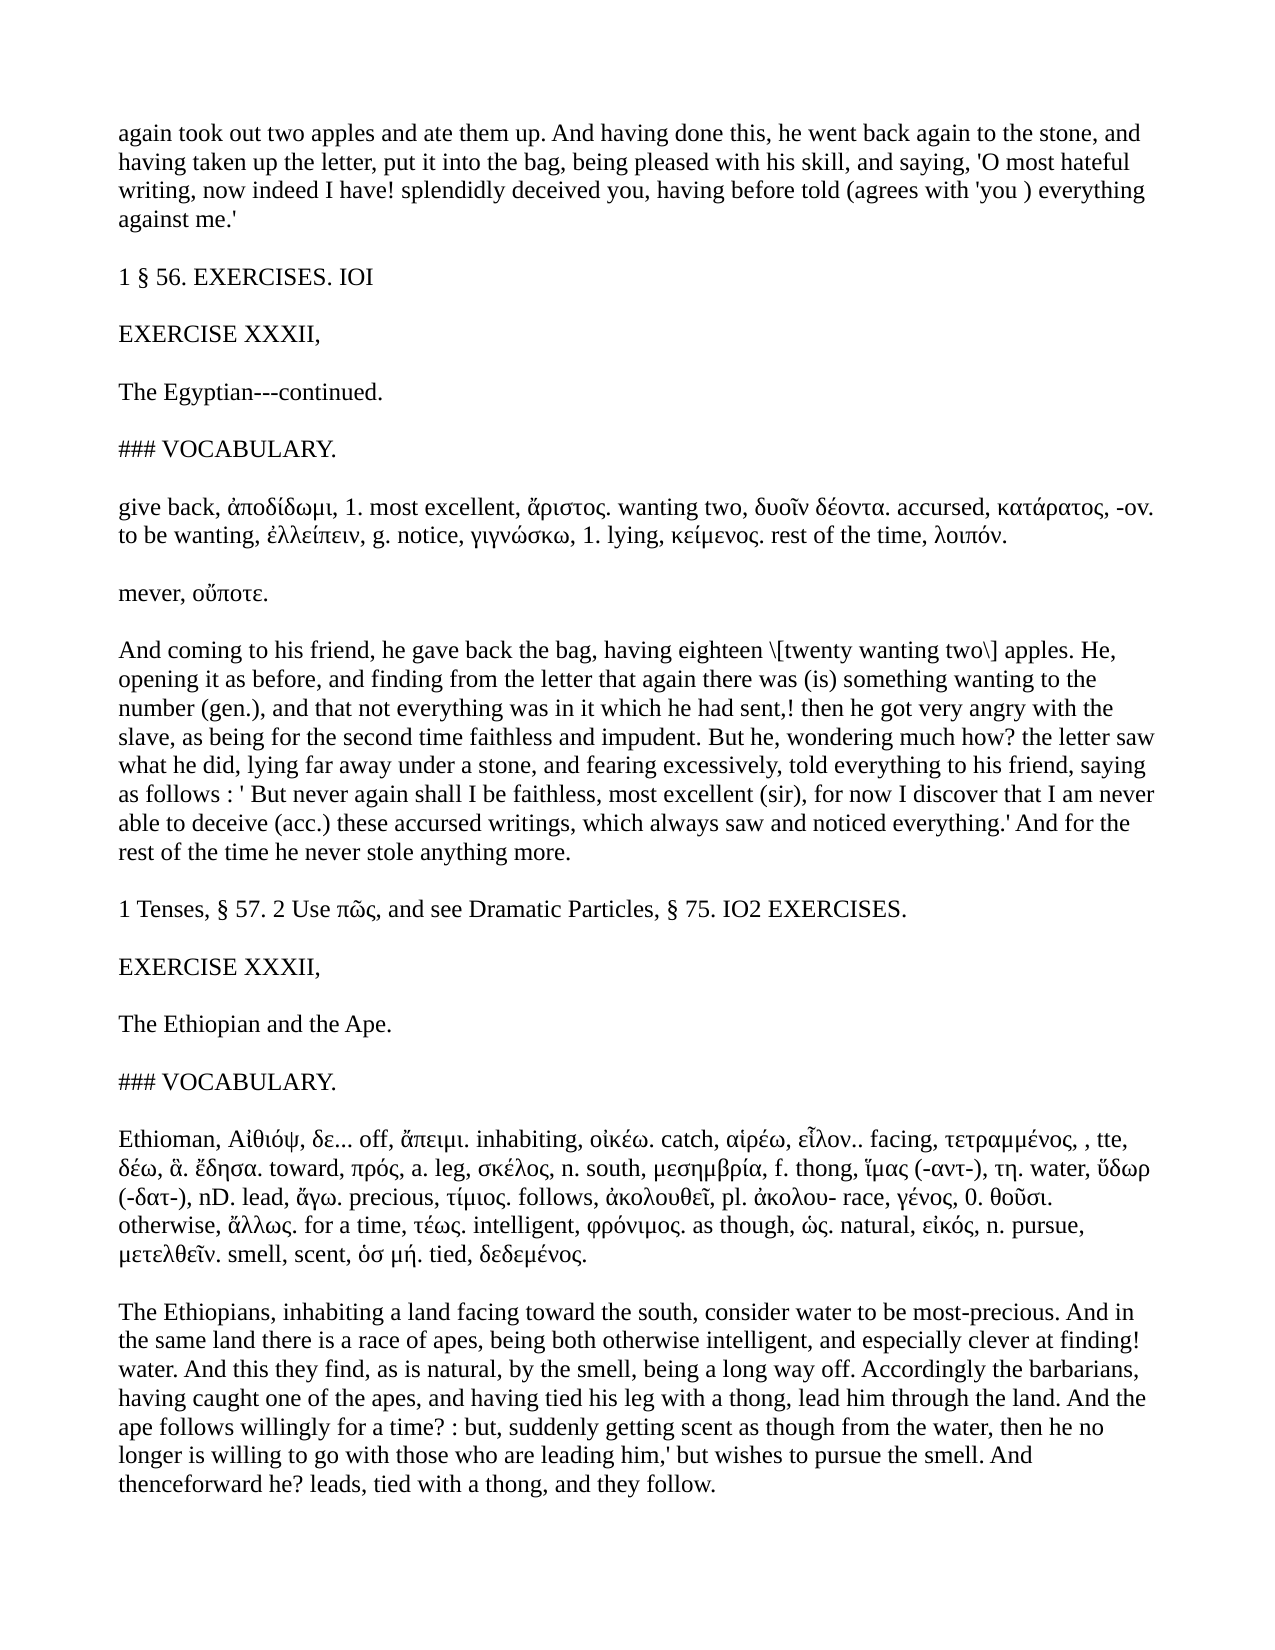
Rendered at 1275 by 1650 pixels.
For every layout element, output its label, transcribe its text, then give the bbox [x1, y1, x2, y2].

text The Ethiopians, inhabiting a land facing toward the south, consider water to be most-precious. And in the same land there is a race of apes, being both otherwise intelligent, and especially clever at finding! water. And this they find, as is natural, by the smell, being a long way off. Accordingly the barbarians, having caught one of the apes, and having tied his leg with a thong, lead him through the land. And the ape follows willingly for a time? : but, suddenly getting scent as though from the water, then he no longer is willing to go with those who are leading him,' but wishes to pursue the smell. And thenceforward he? leads, tied with a thong, and they follow. [118, 1297, 1157, 1498]
text EXERCISE XXXII, [118, 952, 1157, 981]
text again took out two apples and ate them up. And having done this, he went back again to the stone, and having taken up the letter, put it into the bag, being pleased with his skill, and saying, 'O most hateful writing, now indeed I have! splendidly deceived you, having before told (agrees with 'you ) everything against me.' [118, 118, 1157, 233]
text And coming to his friend, he gave back the bag, having eighteen \[twenty wanting two\] apples. He, opening it as before, and finding from the letter that again there was (is) something wanting to the number (gen.), and that not everything was in it which he had sent,! then he got very angry with the slave, as being for the second time faithless and impudent. But he, wondering much how? the letter saw what he did, lying far away under a stone, and fearing excessively, told everything to his friend, saying as follows : ' But never again shall I be faithless, most excellent (sir), for now I discover that I am never able to deceive (acc.) these accursed writings, which always saw and noticed everything.' And for the rest of the time he never stole anything more. [118, 636, 1157, 866]
text give back, ἀποδίδωμι, 1. most excellent, ἄριστος. wanting two, δυοῖν δέοντα. accursed, κατάρατος, -ov. to be wanting, ἐλλείπειν, g. notice, γιγνώσκω, 1. lying, κείμενος. rest of the time, λοιπόν. [118, 492, 1157, 549]
text mever, οὔποτε. [118, 578, 1157, 607]
text 1 § 56. EXERCISES. ΙΟΙ [118, 262, 1157, 291]
text The Egyptian---continued. [118, 377, 1157, 406]
text Ethioman, Αἰθιόψ, δε... off, ἄπειμι. inhabiting, οἰκέω. catch, αἱρέω, εἷλον.. facing, τετραμμένος, , tte, δέω, ἃ. ἔδησα. toward, πρός, a. leg, σκέλος, n. south, μεσημβρία, f. thong, ἵμας (-αντ-), τη. water, ὕδωρ (-δατ-), nD. lead, ἄγω. precious, τίμιος. follows, ἀκολουθεῖ, pl. ἀκολου- race, γένος, 0. θοῦσι. otherwise, ἄλλως. for a time, τέως. intelligent, φρόνιμος. as though, ὡς. natural, εἰκός, n. pursue, μετελθεῖν. smell, scent, ὁσ μή. tied, δεδεμένος. [118, 1124, 1157, 1268]
text ### VOCABULARY. [118, 1067, 1157, 1096]
text ### VOCABULARY. [118, 434, 1157, 463]
text EXERCISE XXXII, [118, 319, 1157, 348]
text The Ethiopian and the Ape. [118, 1009, 1157, 1038]
text 1 Tenses, § 57. 2 Use πῶς, and see Dramatic Particles, § 75. ΙΟ2 EXERCISES. [118, 894, 1157, 923]
